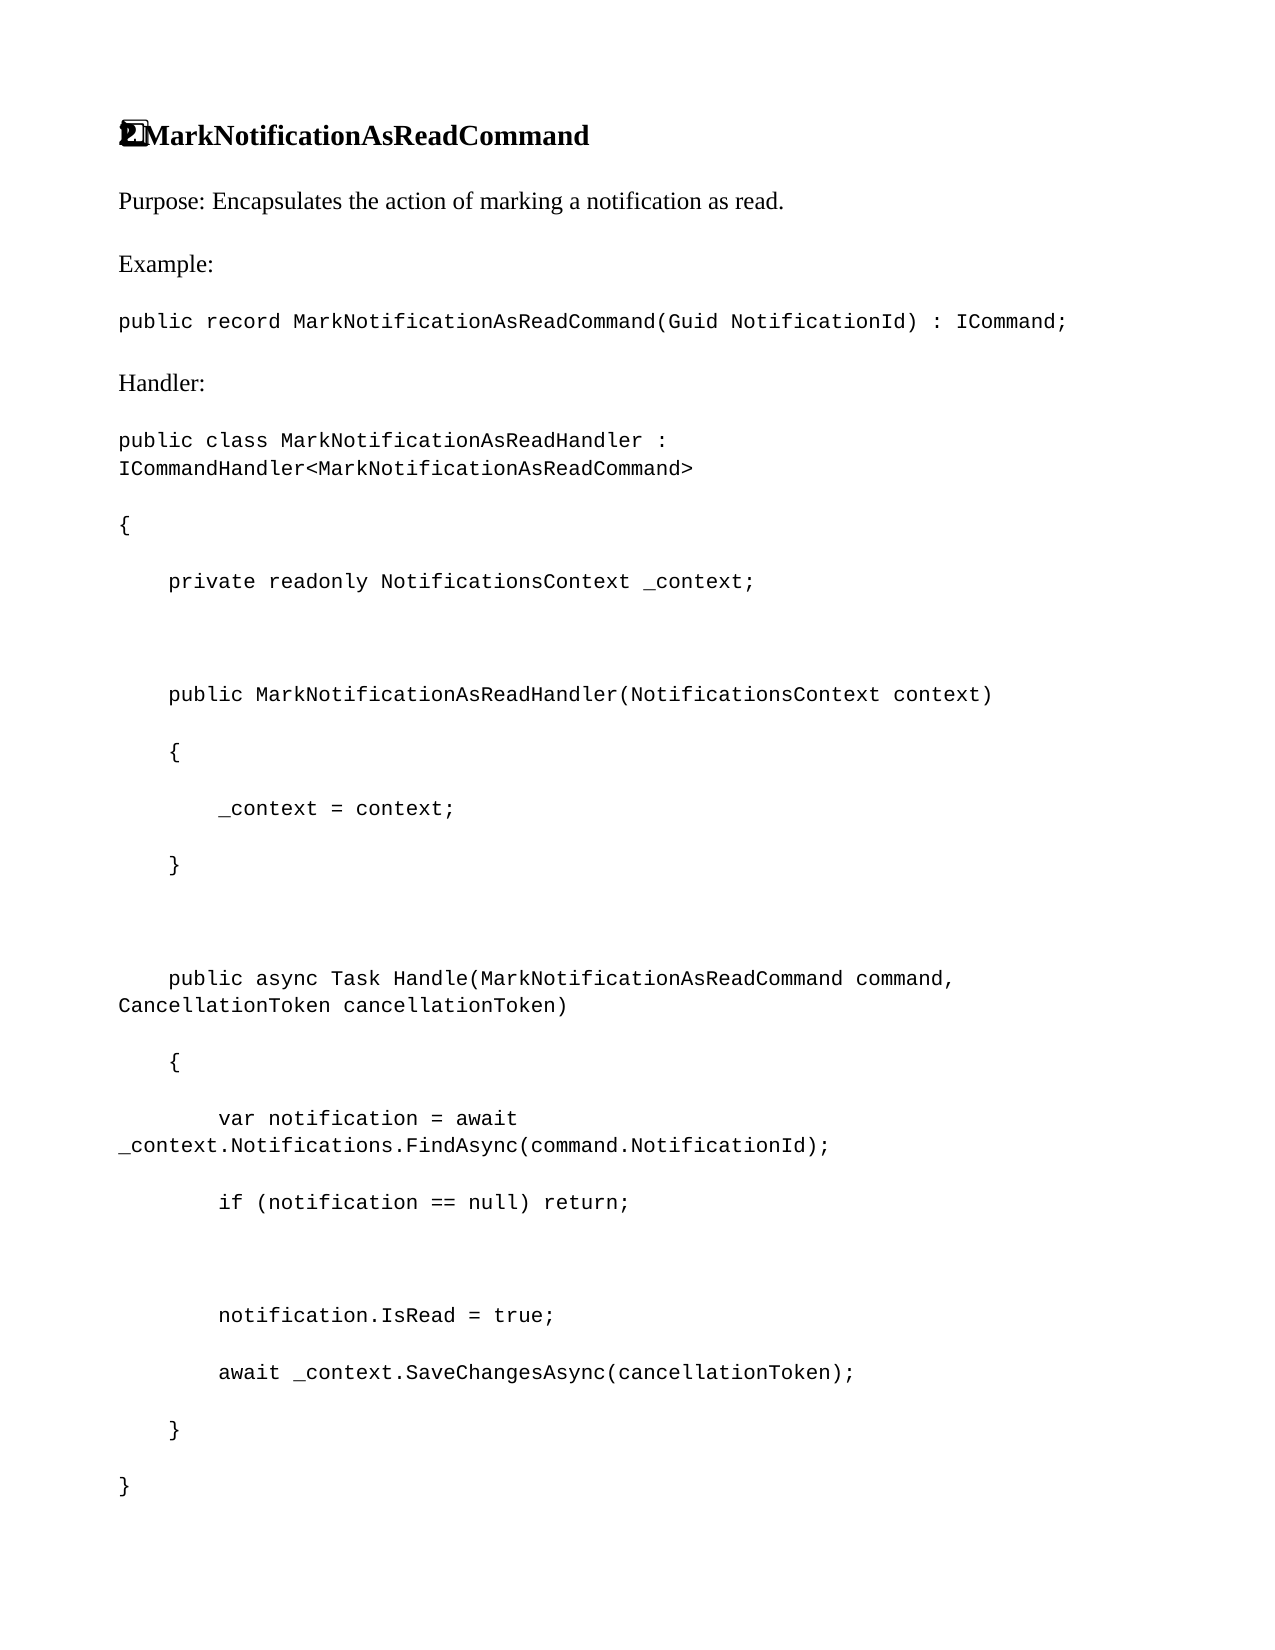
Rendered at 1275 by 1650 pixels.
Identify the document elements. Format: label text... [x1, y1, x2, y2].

text { [118, 1051, 1157, 1075]
text await _context.SaveChangesAsync(cancellationToken); [118, 1362, 1157, 1386]
text Handler: [118, 368, 1157, 397]
text } [118, 1475, 1157, 1499]
text notification.IsRead = true; [118, 1305, 1157, 1329]
text Purpose: Encapsulates the action of marking a notification as read. [118, 186, 1157, 215]
text public MarkNotificationAsReadHandler(NotificationsContext context) [118, 684, 1157, 708]
text { [118, 514, 1157, 538]
text var notification = await _context.Notifications.FindAsync(command.NotificationId); [118, 1108, 1157, 1159]
text public async Task Handle(MarkNotificationAsReadCommand command, CancellationToken cancellationToken) [118, 967, 1157, 1018]
text if (notification == null) return; [118, 1192, 1157, 1216]
text } [118, 1418, 1157, 1442]
text public record MarkNotificationAsReadCommand(Guid NotificationId) : ICommand; [118, 311, 1157, 335]
text public class MarkNotificationAsReadHandler : ICommandHandler<MarkNotificationAsReadCommand> [118, 430, 1157, 481]
text } [118, 854, 1157, 878]
text private readonly NotificationsContext _context; [118, 571, 1157, 594]
subtitle 2️⃣ MarkNotificationAsReadCommand [118, 118, 1157, 152]
text Example: [118, 249, 1157, 277]
text { [118, 741, 1157, 764]
text _context = context; [118, 797, 1157, 821]
